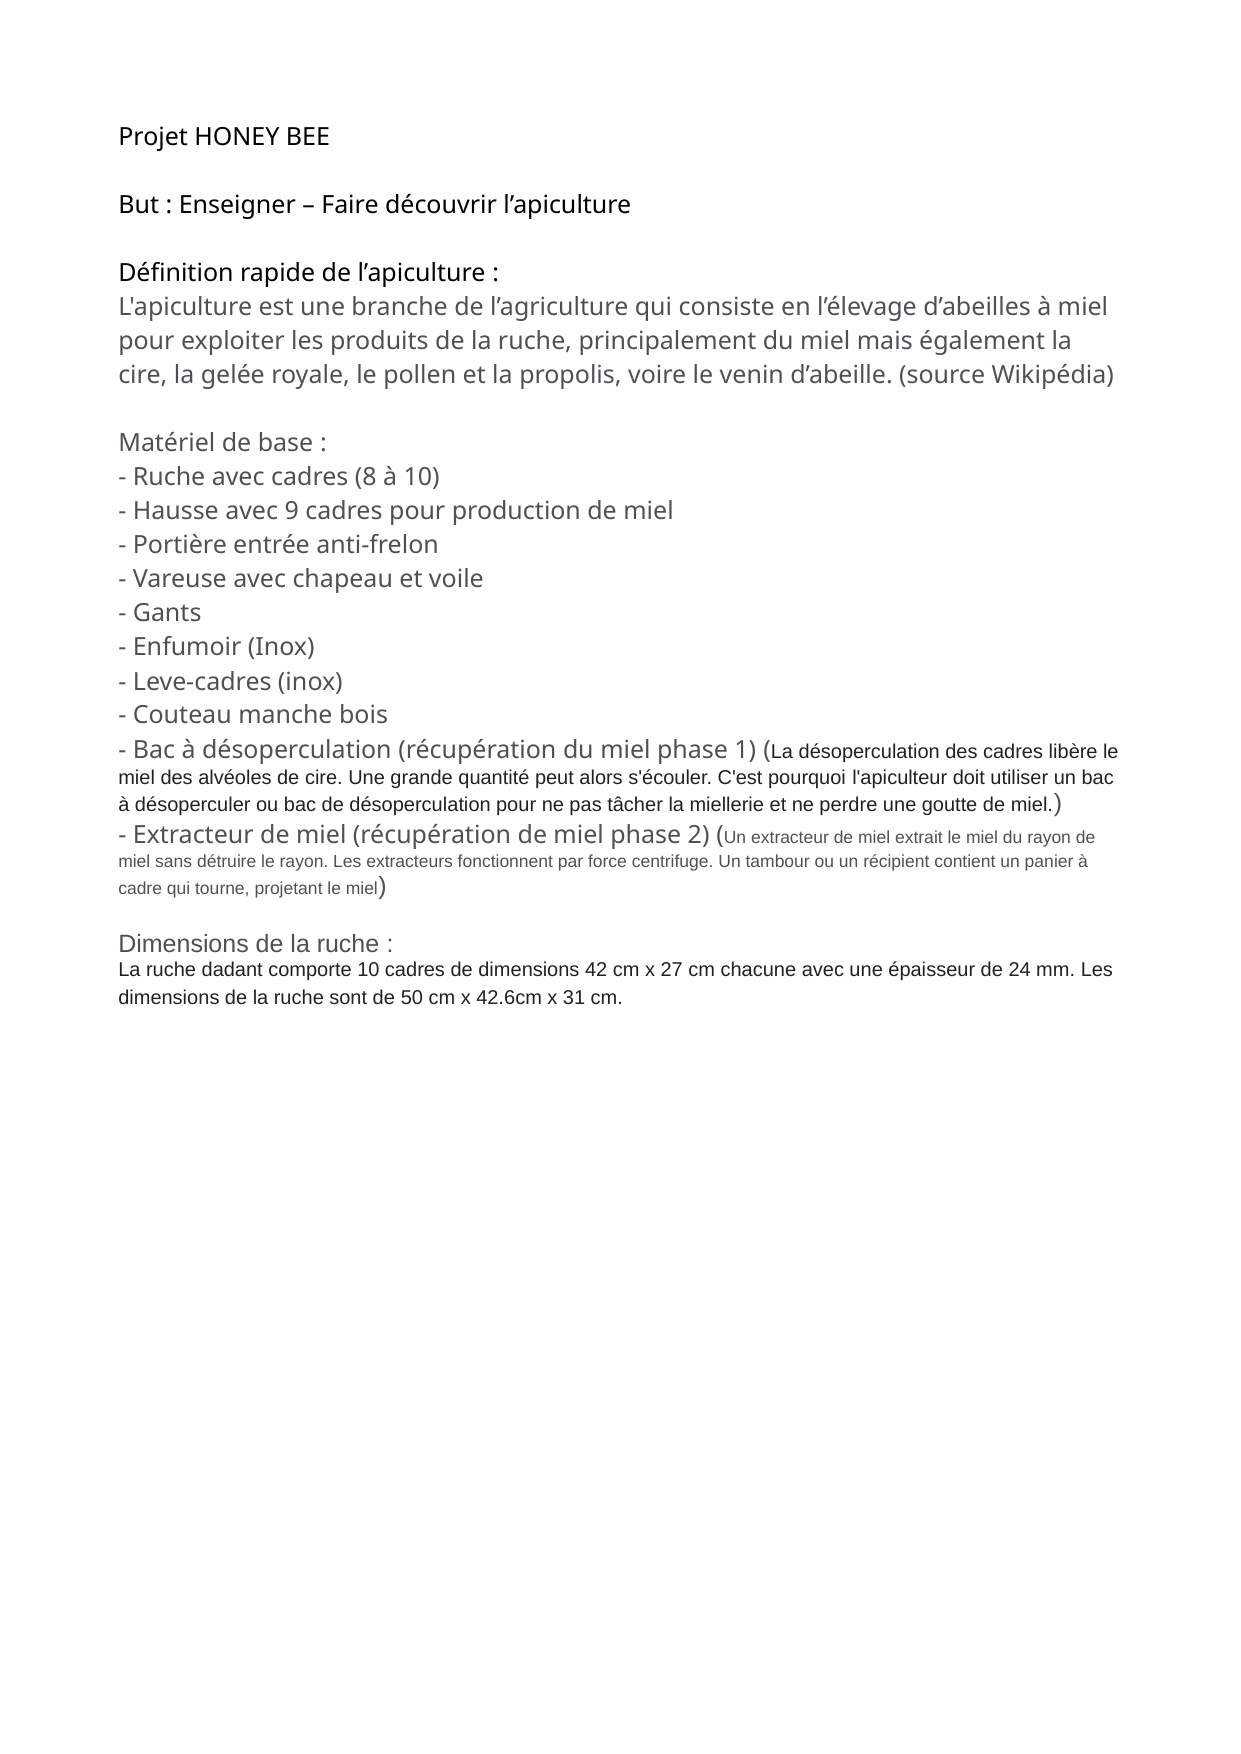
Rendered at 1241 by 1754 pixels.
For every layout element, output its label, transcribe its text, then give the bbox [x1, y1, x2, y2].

text L'apiculture est une branche de l’agriculture qui consiste en l’élevage d’abeilles à miel pour exploiter les produits de la ruche, principalement du miel mais également la cire, la gelée royale, le pollen et la propolis, voire le venin d’abeille. (source Wikipédia) [118, 288, 1122, 391]
text - Extracteur de miel (récupération de miel phase 2) (Un extracteur de miel extrait le miel du rayon de miel sans détruire le rayon. Les extracteurs fonctionnent par force centrifuge. Un tambour ou un récipient contient un panier à cadre qui tourne, projetant le miel) [118, 817, 1122, 900]
text Projet HONEY BEE [118, 118, 1122, 152]
text - Vareuse avec chapeau et voile [118, 561, 1122, 595]
text - Leve-cadres (inox) [118, 663, 1122, 697]
text - Ruche avec cadres (8 à 10) [118, 459, 1122, 493]
text - Hausse avec 9 cadres pour production de miel [118, 493, 1122, 527]
text - Portière entrée anti-frelon [118, 527, 1122, 561]
text Dimensions de la ruche : [118, 929, 1122, 958]
text - Bac à désoperculation (récupération du miel phase 1) (La désoperculation des cadres libère le miel des alvéoles de cire. Une grande quantité peut alors s'écouler. C'est pourquoi l'apiculteur doit utiliser un bac à désoperculer ou bac de désoperculation pour ne pas tâcher la miellerie et ne perdre une goutte de miel.) [118, 731, 1122, 817]
text Matériel de base : [118, 425, 1122, 459]
text - Couteau manche bois [118, 697, 1122, 731]
text - Enfumoir (Inox) [118, 629, 1122, 663]
text La ruche dadant comporte 10 cadres de dimensions 42 cm x 27 cm chacune avec une épaisseur de 24 mm. Les dimensions de la ruche sont de 50 cm x 42.6cm x 31 cm. [118, 958, 1122, 1009]
text Définition rapide de l’apiculture : [118, 254, 1122, 288]
text - Gants [118, 595, 1122, 629]
text But : Enseigner – Faire découvrir l’apiculture [118, 186, 1122, 220]
